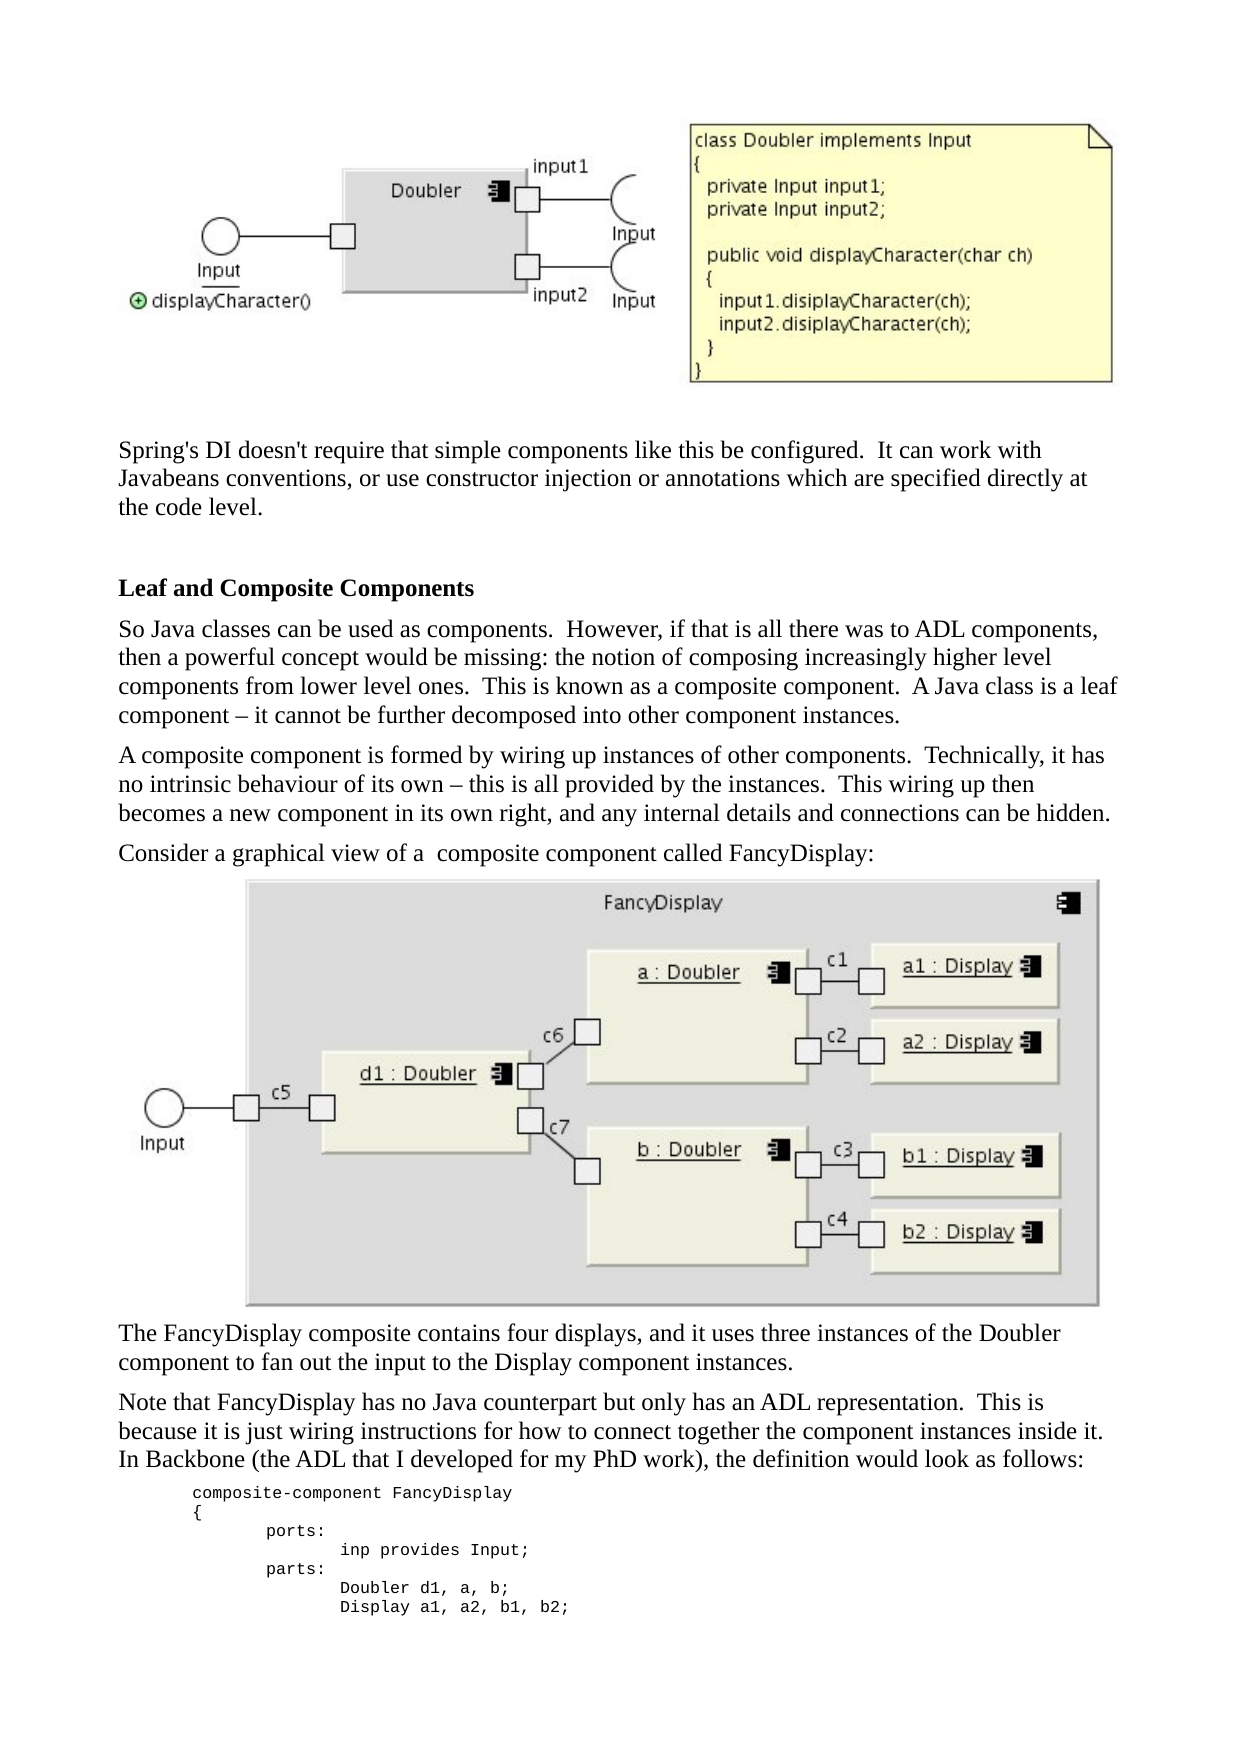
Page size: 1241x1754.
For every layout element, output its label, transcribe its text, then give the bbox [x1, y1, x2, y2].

text Spring's DI doesn't require that simple components like this be configured. It can work with Javabeans conventions, or use constructor injection or annotations which are specified directly at the code level. [118, 435, 1122, 521]
text ports: [118, 1523, 1122, 1542]
text Doubler d1, a, b; [118, 1579, 1122, 1598]
picture [118, 118, 1122, 395]
text So Java classes can be used as components. However, if that is all there was to ADL components, then a powerful concept would be missing: the notion of composing increasingly higher level components from lower level ones. This is known as a composite component. A Java class is a leaf component – it cannot be further decomposed into other component instances. [118, 614, 1122, 729]
text { [118, 1504, 1122, 1523]
text The FancyDisplay composite contains four displays, and it uses three instances of the Doubler component to fan out the input to the Display component instances. [118, 1318, 1122, 1375]
text parts: [118, 1561, 1122, 1579]
text composite-component FancyDisplay [118, 1485, 1122, 1504]
text Note that FancyDisplay has no Java counterpart but only has an ADL representation. This is because it is just wiring instructions for how to connect together the component instances inside it. In Backbone (the ADL that I developed for my PhD work), the definition would look as follows: [118, 1387, 1122, 1473]
text inp provides Input; [118, 1542, 1122, 1561]
text Display a1, a2, b1, b2; [118, 1598, 1122, 1617]
text Consider a graphical view of a composite component called FancyDisplay: [118, 838, 1122, 867]
text A composite component is formed by wiring up instances of other components. Technically, it has no intrinsic behaviour of its own – this is all provided by the instances. This wiring up then becomes a new component in its own right, and any internal details and connections can be hidden. [118, 741, 1122, 827]
picture [118, 879, 1122, 1318]
text Leaf and Composite Components [118, 573, 1122, 602]
